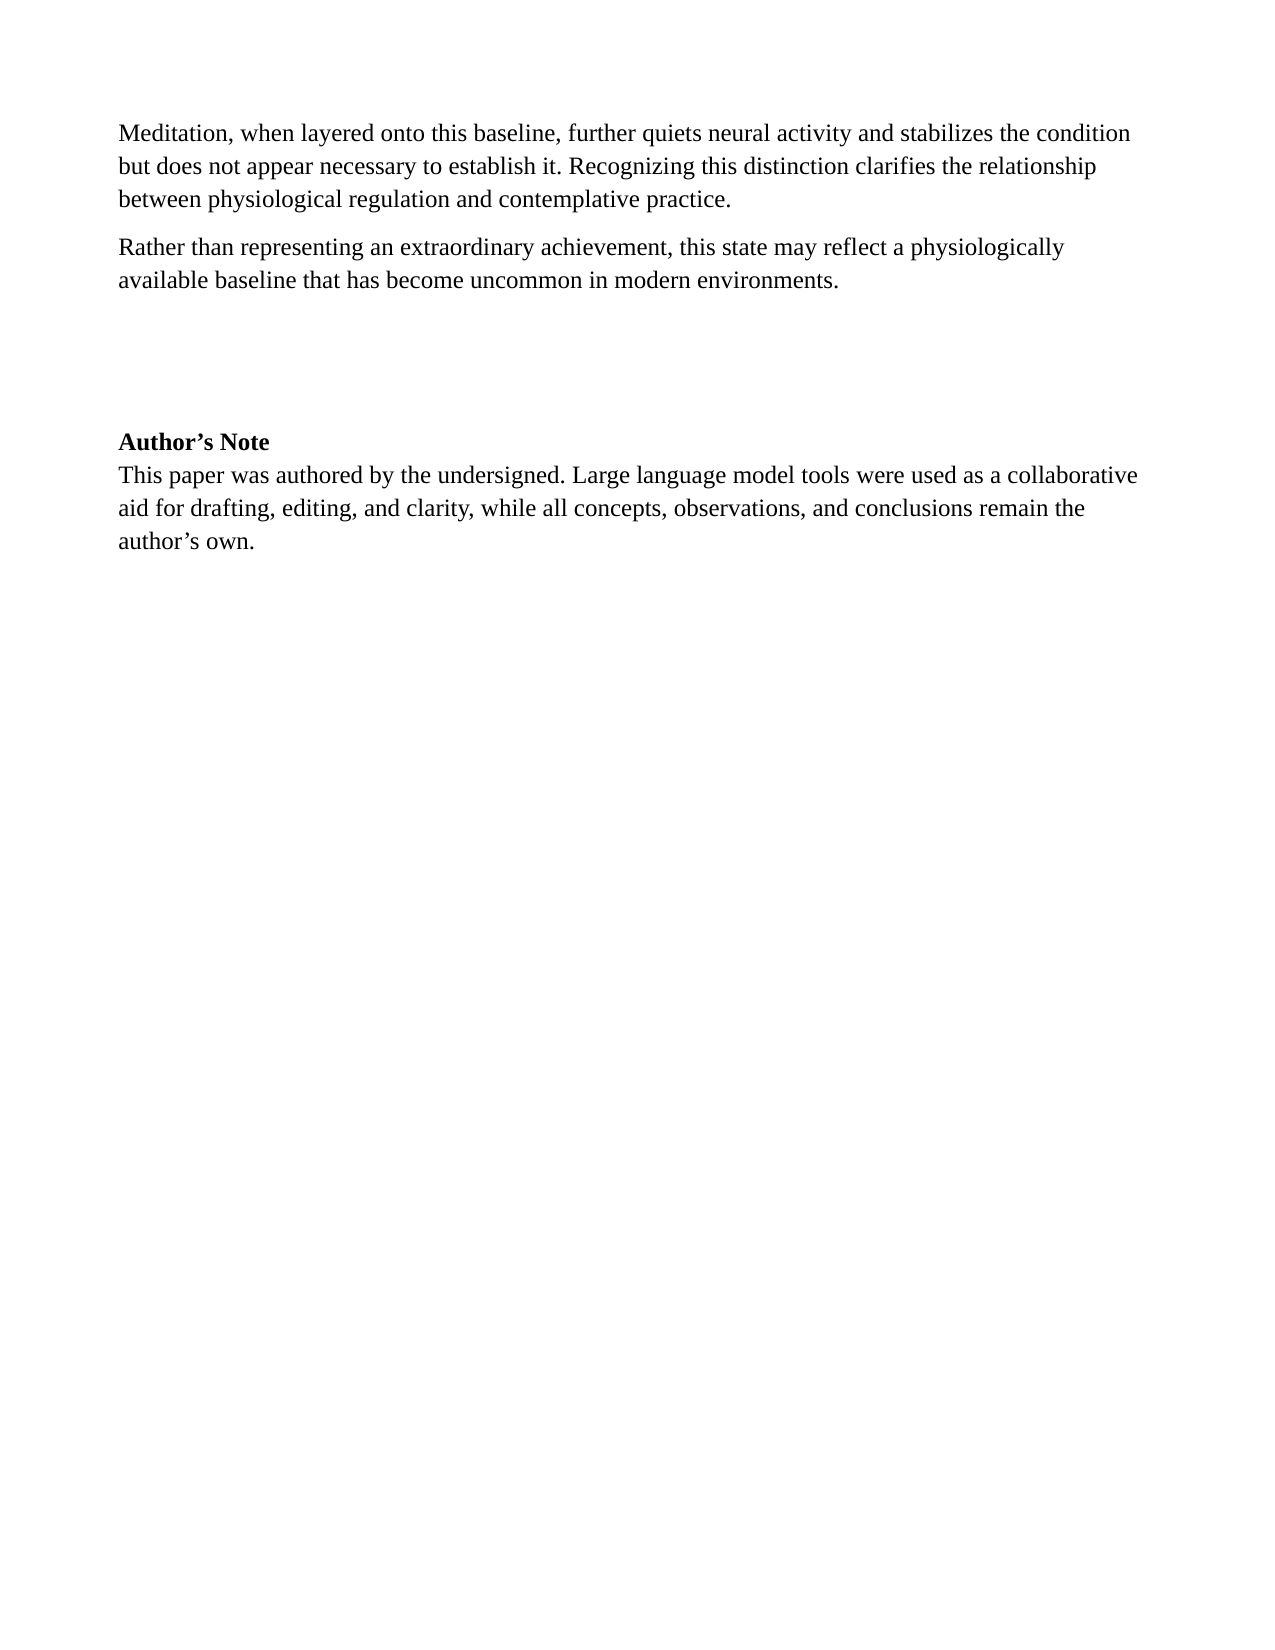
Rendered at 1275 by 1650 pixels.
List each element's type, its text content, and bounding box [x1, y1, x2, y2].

text Meditation, when layered onto this baseline, further quiets neural activity and stabilizes the condition but does not appear necessary to establish it. Recognizing this distinction clarifies the relationship between physiological regulation and contemplative practice. [118, 118, 1157, 213]
text Author’s Note This paper was authored by the undersigned. Large language model tools were used as a collaborative aid for drafting, editing, and clarity, while all concepts, observations, and conclusions remain the author’s own. [118, 427, 1157, 555]
text Rather than representing an extraordinary achievement, this state may reflect a physiologically available baseline that has become uncommon in modern environments. [118, 232, 1157, 293]
